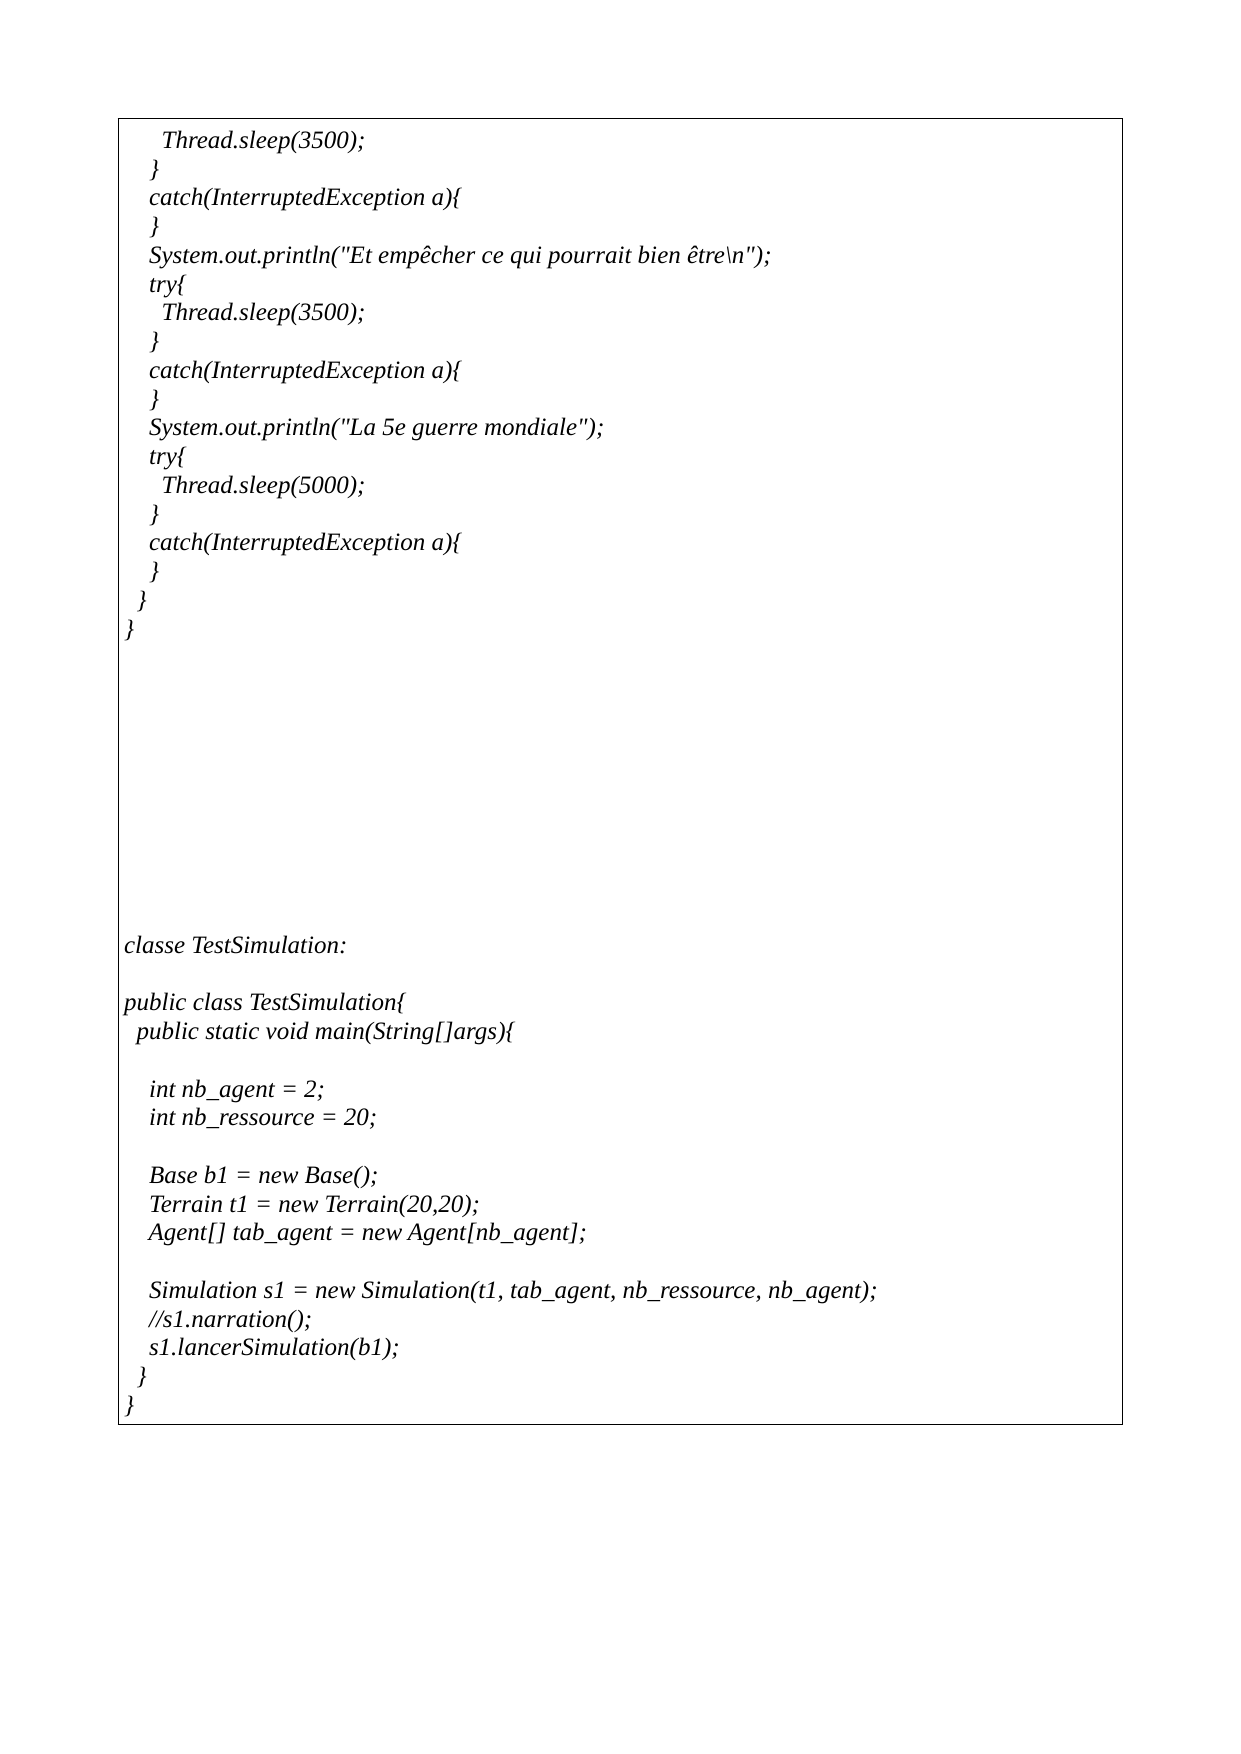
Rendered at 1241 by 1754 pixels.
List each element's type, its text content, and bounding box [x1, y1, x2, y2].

table_header Thread.sleep(3500); } catch(InterruptedException a){ } System.out.println("Et empêcher ce qui pourrait bien être\n"); try{ Thread.sleep(3500); } catch(InterruptedException a){ } System.out.println("La 5e guerre mondiale"); try{ Thread.sleep(5000); } catch(InterruptedException a){ } } } classe TestSimulation: public class TestSimulation{ public static void main(String[]args){ int nb_agent = 2; int nb_ressource = 20; Base b1 = new Base(); Terrain t1 = new Terrain(20,20); Agent[] tab_agent = new Agent[nb_agent]; Simulation s1 = new Simulation(t1, tab_agent, nb_ressource, nb_agent); //s1.narration(); s1.lancerSimulation(b1); } } [119, 119, 1122, 1424]
